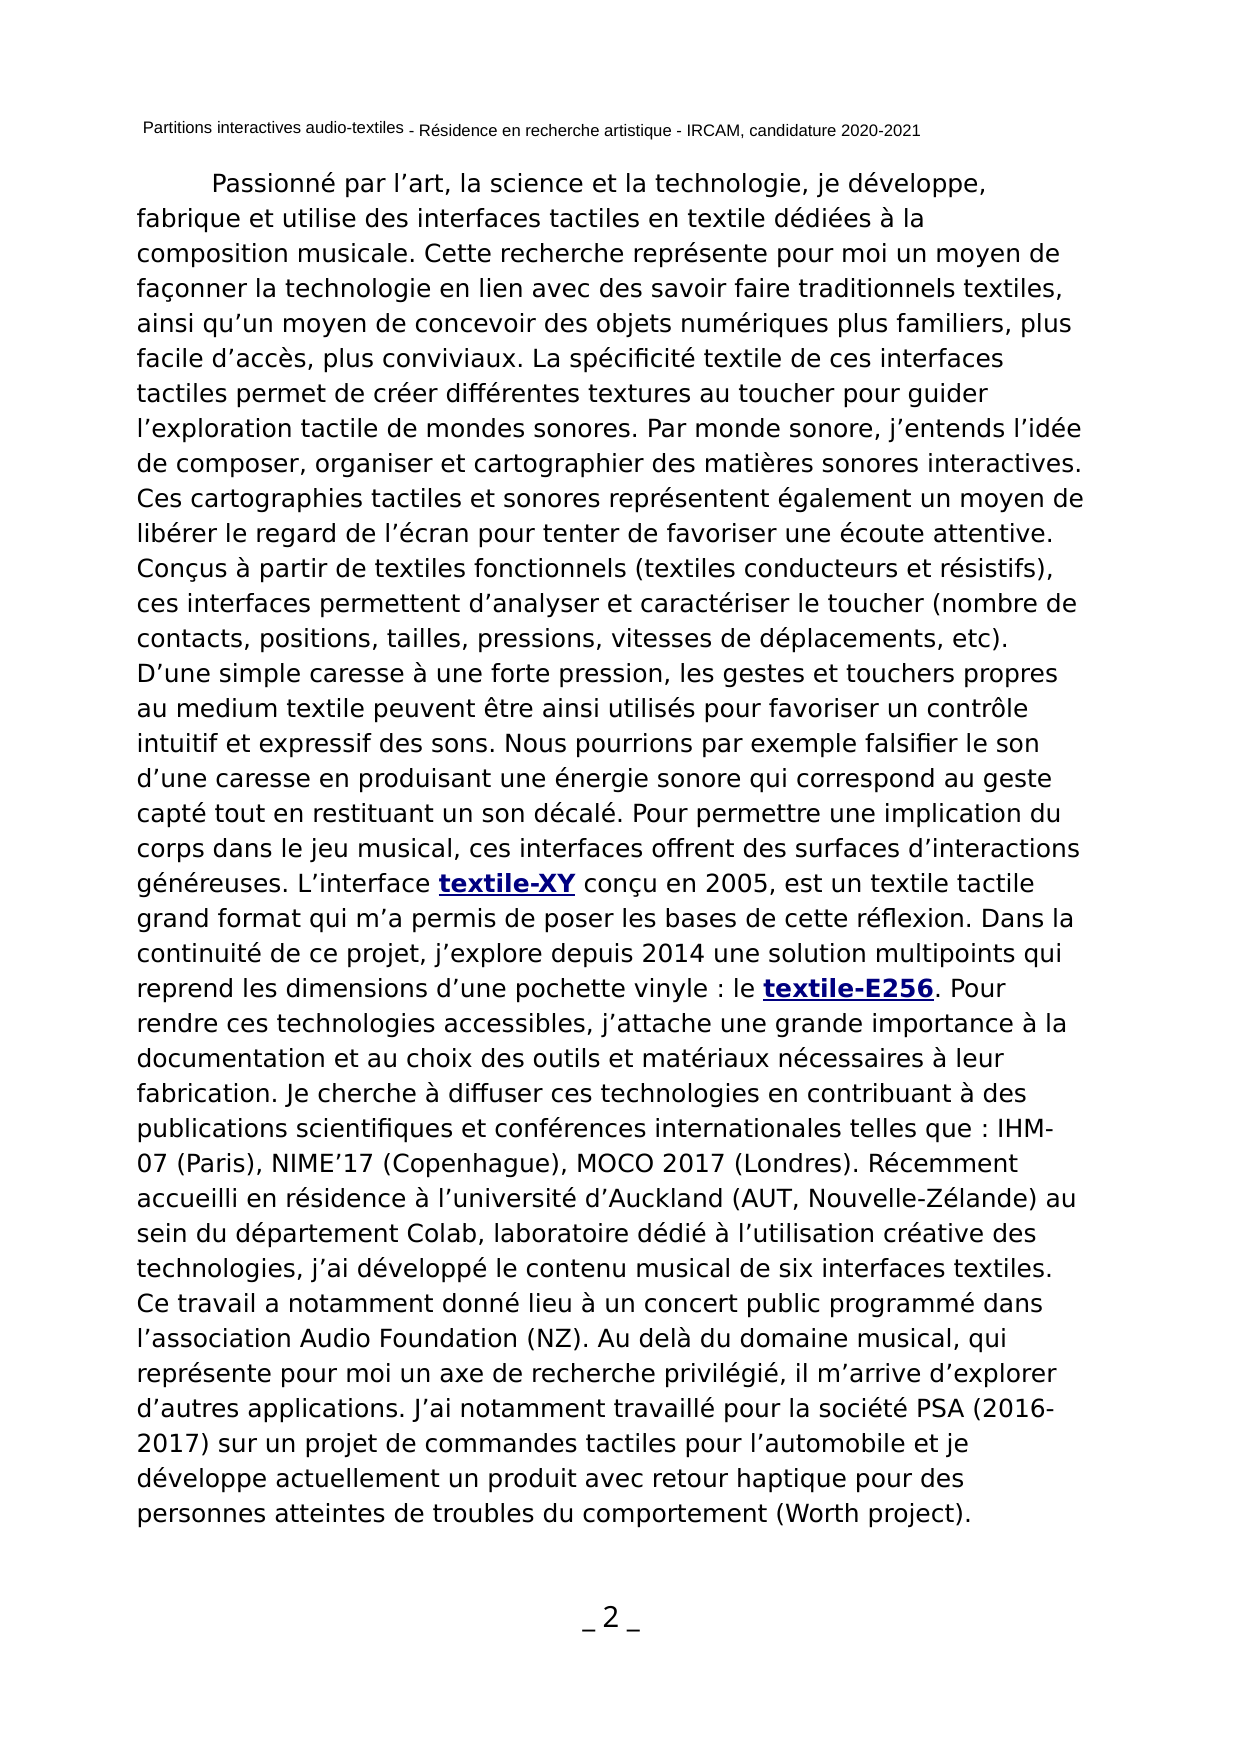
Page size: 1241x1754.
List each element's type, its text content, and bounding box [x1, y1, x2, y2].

text Passionné par l’art, la science et la technologie, je développe, fabrique et utilise des interfaces tactiles en textile dédiées à la composition musicale. Cette recherche représente pour moi un moyen de façonner la technologie en lien avec des savoir faire traditionnels textiles, ainsi qu’un moyen de concevoir des objets numériques plus familiers, plus facile d’accès, plus conviviaux. La spécificité textile de ces interfaces tactiles permet de créer différentes textures au toucher pour guider l’exploration tactile de mondes sonores. Par monde sonore, j’entends l’idée de composer, organiser et cartographier des matières sonores interactives. Ces cartographies tactiles et sonores représentent également un moyen de libérer le regard de l’écran pour tenter de favoriser une écoute attentive. Conçus à partir de textiles fonctionnels (textiles conducteurs et résistifs), ces interfaces permettent d’analyser et caractériser le toucher (nombre de contacts, positions, tailles, pressions, vitesses de déplacements, etc). D’une simple caresse à une forte pression, les gestes et touchers propres au medium textile peuvent être ainsi utilisés pour favoriser un contrôle intuitif et expressif des sons. Nous pourrions par exemple falsifier le son d’une caresse en produisant une énergie sonore qui correspond au geste capté tout en restituant un son décalé. Pour permettre une implication du corps dans le jeu musical, ces interfaces offrent des surfaces d’interactions généreuses. L’interface textile-XY conçu en 2005, est un textile tactile grand format qui m’a permis de poser les bases de cette réflexion. Dans la continuité de ce projet, j’explore depuis 2014 une solution multipoints qui reprend les dimensions d’une pochette vinyle : le textile-E256. Pour rendre ces technologies accessibles, j’attache une grande importance à la documentation et au choix des outils et matériaux nécessaires à leur fabrication. Je cherche à diffuser ces technologies en contribuant à des publications scientifiques et conférences internationales telles que : IHM-07 (Paris), NIME’17 (Copenhague), MOCO 2017 (Londres). Récemment accueilli en résidence à l’université d’Auckland (AUT, Nouvelle-Zélande) au sein du département Colab, laboratoire dédié à l’utilisation créative des technologies, j’ai développé le contenu musical de six interfaces textiles. Ce travail a notamment donné lieu à un concert public programmé dans l’association Audio Foundation (NZ). Au delà du domaine musical, qui représente pour moi un axe de recherche privilégié, il m’arrive d’explorer d’autres applications. J’ai notamment travaillé pour la société PSA (2016-2017) sur un projet de commandes tactiles pour l’automobile et je développe actuellement un produit avec retour haptique pour des personnes atteintes de troubles du comportement (Worth project). [136, 169, 1085, 1528]
